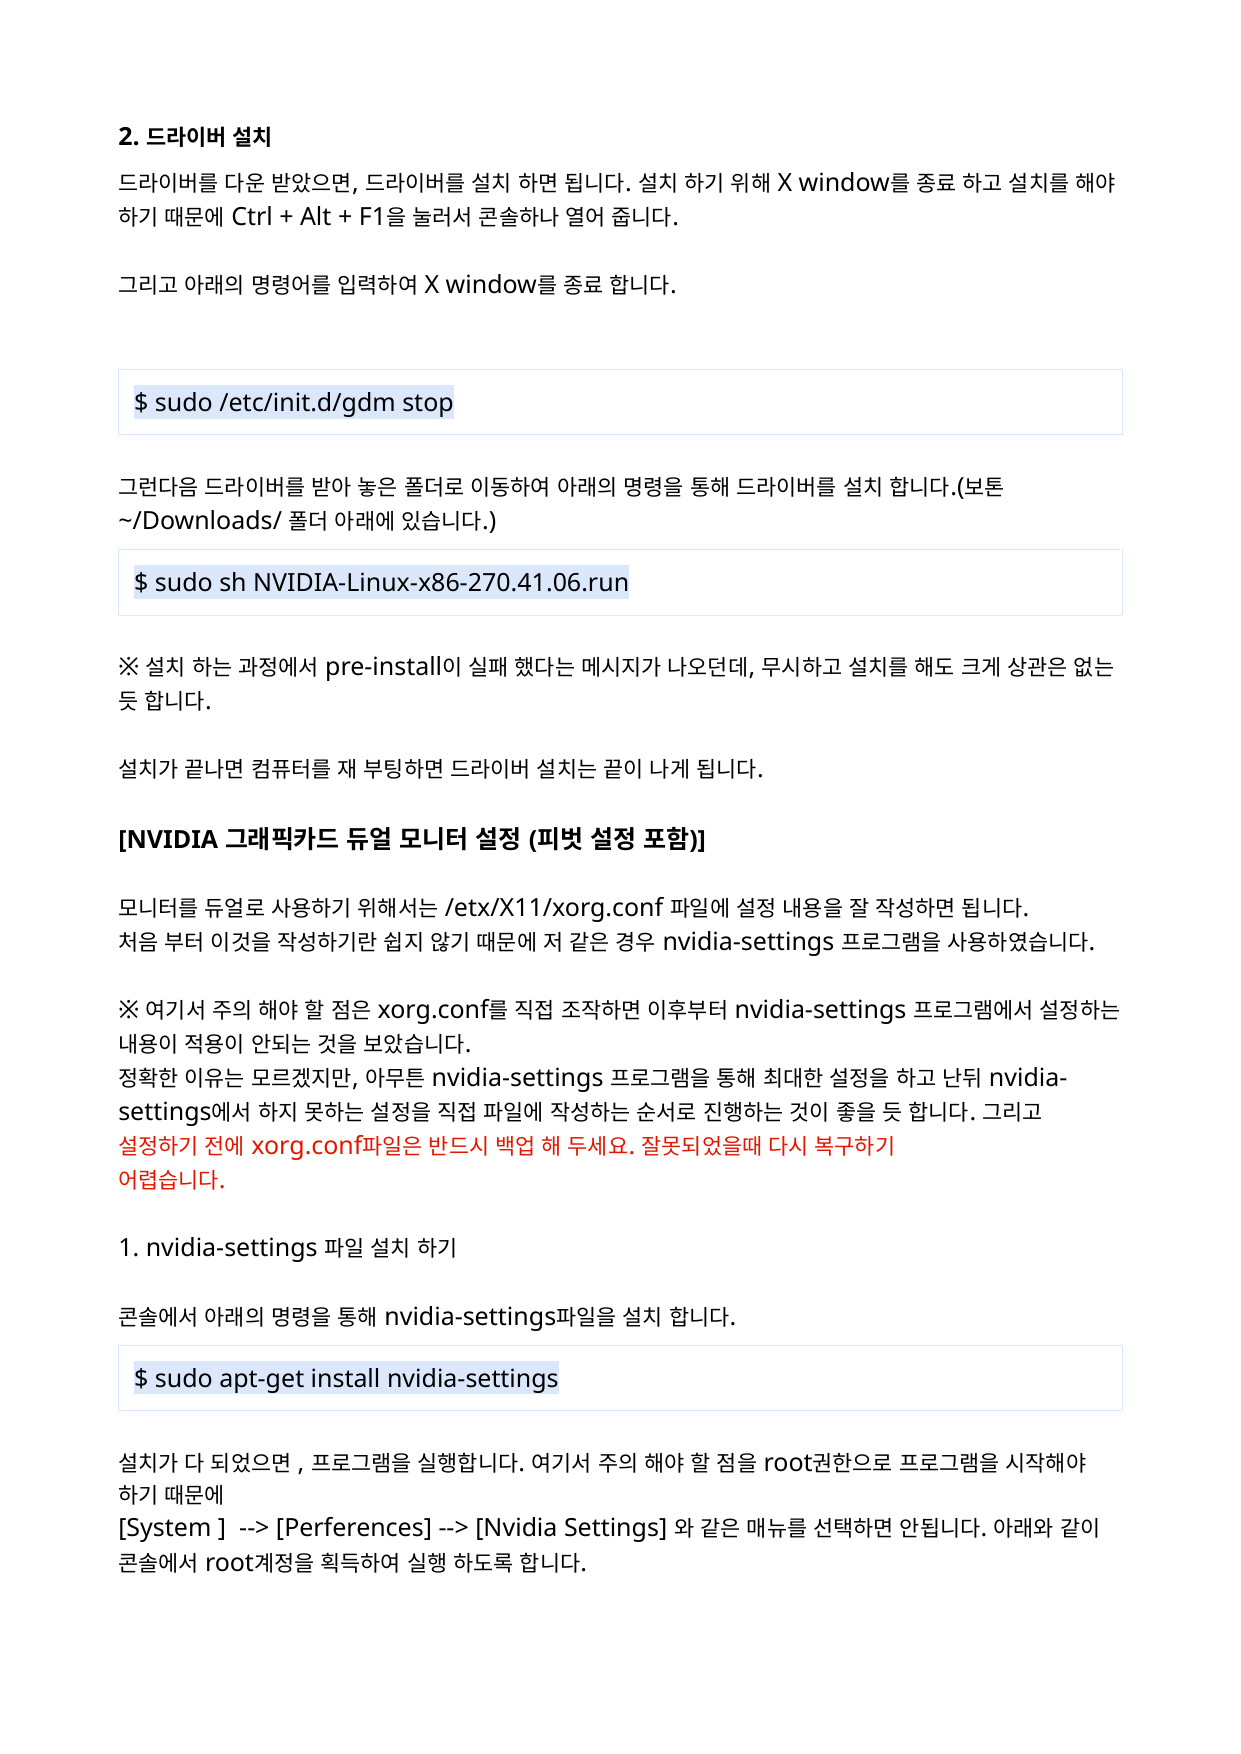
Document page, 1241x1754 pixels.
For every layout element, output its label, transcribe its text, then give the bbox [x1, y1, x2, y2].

text $ sudo sh NVIDIA-Linux-x86-270.41.06.run [119, 550, 1122, 615]
text 설치가 다 되었으면 , 프로그램을 실행합니다. 여기서 주의 해야 할 점을 root권한으로 프로그램을 시작해야 하기 때문에 [System ] --> [Perferences] --> [Nvidia Settings] 와 같은 매뉴를 선택하면 안됩니다. 아래와 같이 콘솔에서 root계정을 획득하여 실행 하도록 합니다. [118, 1411, 1122, 1578]
text ※ 설치 하는 과정에서 pre-install이 실패 했다는 메시지가 나오던데, 무시하고 설치를 해도 크게 상관은 없는 듯 합니다. 설치가 끝나면 컴퓨터를 재 부팅하면 드라이버 설치는 끝이 나게 됩니다. [NVIDIA 그래픽카드 듀얼 모니터 설정 (피벗 설정 포함)] 모니터를 듀얼로 사용하기 위해서는 /etx/X11/xorg.conf 파일에 설정 내용을 잘 작성하면 됩니다. 처음 부터 이것을 작성하기란 쉽지 않기 때문에 저 같은 경우 nvidia-settings 프로그램을 사용하였습니다. ※ 여기서 주의 해야 할 점은 xorg.conf를 직접 조작하면 이후부터 nvidia-settings 프로그램에서 설정하는 내용이 적용이 안되는 것을 보았습니다. 정확한 이유는 모르겠지만, 아무튼 nvidia-settings 프로그램을 통해 최대한 설정을 하고 난뒤 nvidia-settings에서 하지 못하는 설정을 직접 파일에 작성하는 순서로 진행하는 것이 좋을 듯 합니다. 그리고 설정하기 전에 xorg.conf파일은 반드시 백업 해 두세요. 잘못되었을때 다시 복구하기 어렵습니다. 1. nvidia-settings 파일 설치 하기 콘솔에서 아래의 명령을 통해 nvidia-settings파일을 설치 합니다. [118, 616, 1122, 1332]
text 2. 드라이버 설치 [118, 118, 1122, 152]
text 그리고 아래의 명령어를 입력하여 X window를 종료 합니다. [118, 267, 1122, 301]
text $ sudo /etc/init.d/gdm stop [119, 370, 1122, 434]
text $ sudo apt-get install nvidia-settings [119, 1346, 1122, 1410]
text 드라이버를 다운 받았으면, 드라이버를 설치 하면 됩니다. 설치 하기 위해 X window를 종료 하고 설치를 해야 하기 때문에 Ctrl + Alt + F1을 눌러서 콘솔하나 열어 줍니다. [118, 165, 1122, 233]
text 그런다음 드라이버를 받아 놓은 폴더로 이동하여 아래의 명령을 통해 드라이버를 설치 합니다.(보톤 ~/Downloads/ 폴더 아래에 있습니다.) [118, 435, 1122, 571]
